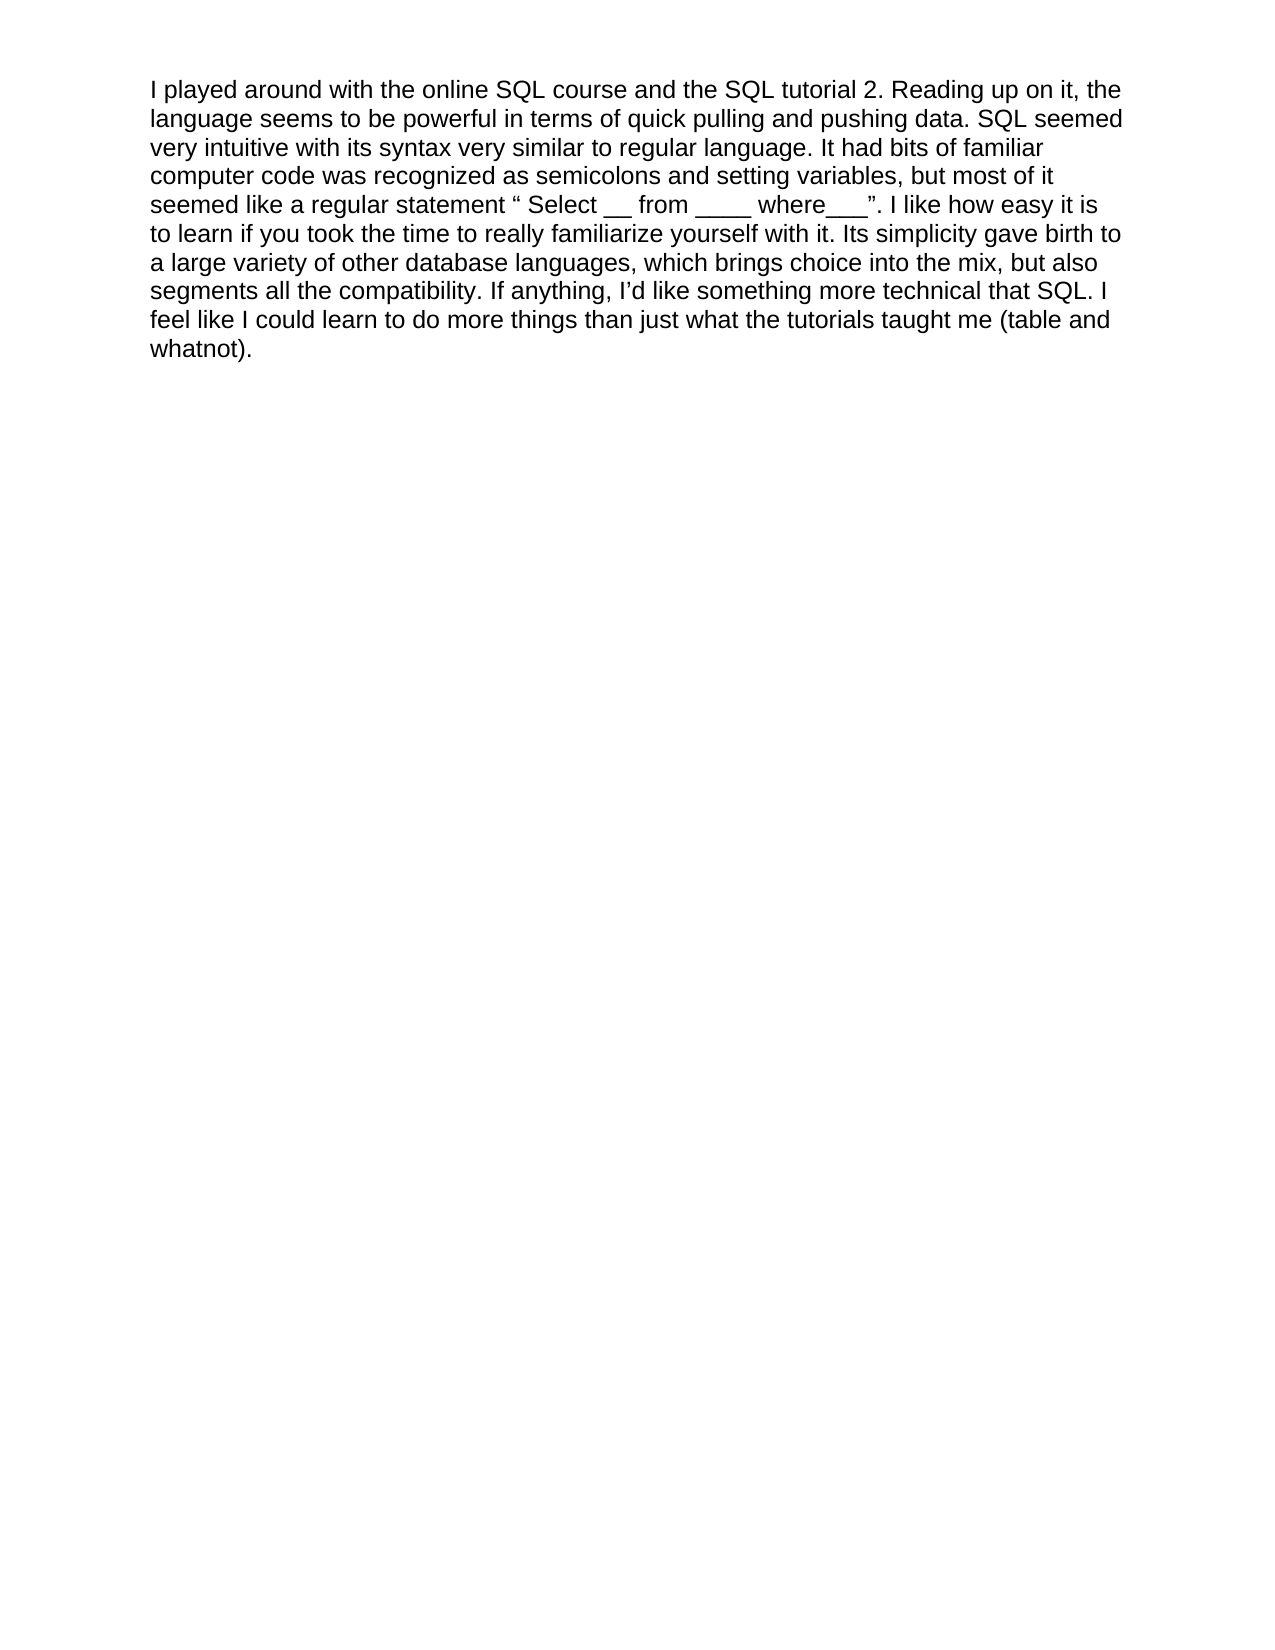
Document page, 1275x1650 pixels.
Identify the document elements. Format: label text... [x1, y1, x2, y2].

text I played around with the online SQL course and the SQL tutorial 2. Reading up on it, the language seems to be powerful in terms of quick pulling and pushing data. SQL seemed very intuitive with its syntax very similar to regular language. It had bits of familiar computer code was recognized as semicolons and setting variables, but most of it seemed like a regular statement “ Select __ from ____ where___”. I like how easy it is to learn if you took the time to really familiarize yourself with it. Its simplicity gave birth to a large variety of other database languages, which brings choice into the mix, but also segments all the compatibility. If anything, I’d like something more technical that SQL. I feel like I could learn to do more things than just what the tutorials taught me (table and whatnot). [150, 75, 1125, 362]
